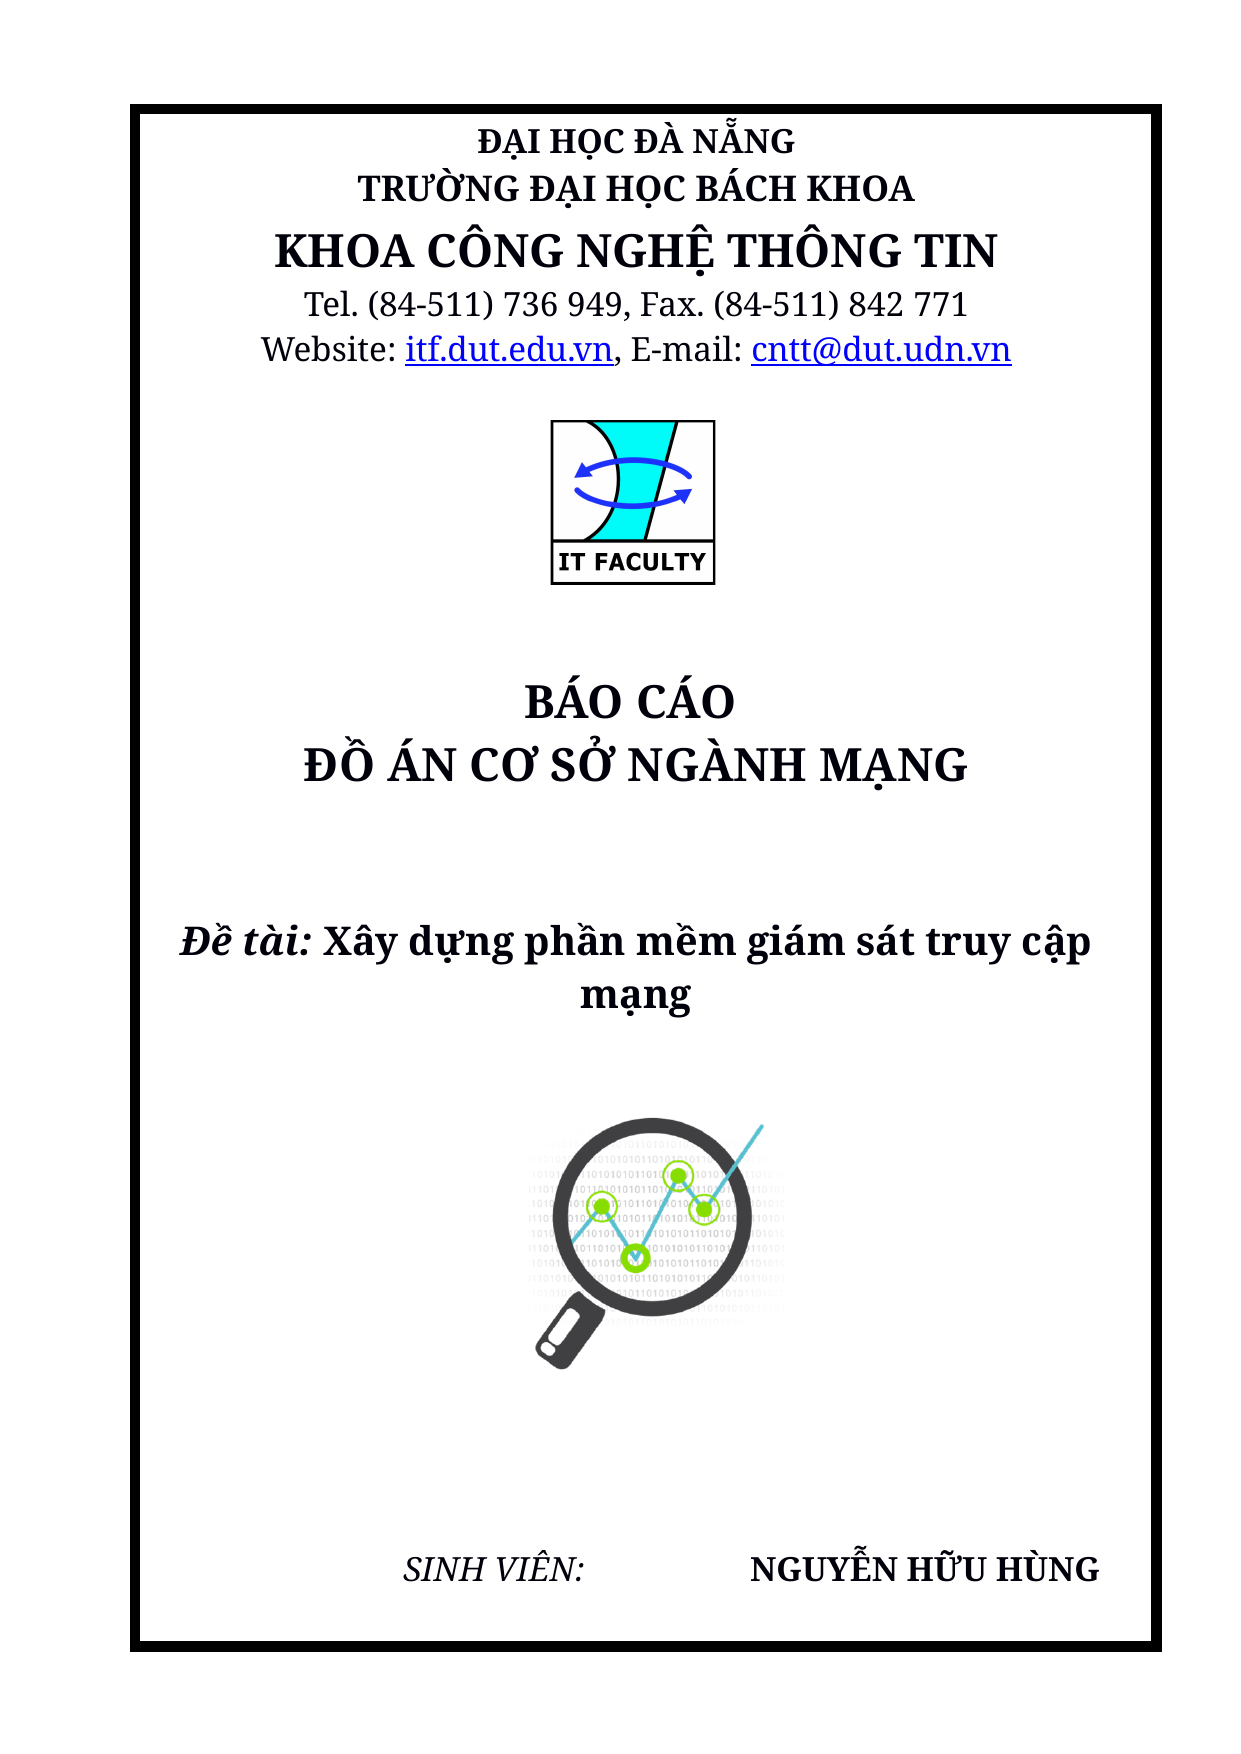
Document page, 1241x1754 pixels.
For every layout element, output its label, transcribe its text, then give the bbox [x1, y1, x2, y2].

text Đề tài: Xây dựng phần mềm giám sát truy cập mạng [150, 913, 1122, 1021]
text TRƯỜNG ĐẠI HỌC BÁCH KHOA [150, 163, 1122, 212]
text KHOA CÔNG NGHỆ THÔNG TIN [150, 218, 1122, 280]
text ĐẠI HỌC ĐÀ NẴNG [150, 118, 1122, 163]
text SINH VIÊN: NGUYỄN HỮU HÙNG [403, 1546, 1122, 1591]
picture [550, 420, 716, 585]
text ĐỒ ÁN CƠ SỞ NGÀNH MẠNG [150, 732, 1122, 794]
picture [528, 1115, 784, 1371]
text Tel. (84-511) 736 949, Fax. (84-511) 842 771 [150, 280, 1122, 326]
text Website: itf.dut.edu.vn, E-mail: cntt@dut.udn.vn [150, 326, 1122, 371]
text BÁO CÁO [150, 670, 1122, 732]
